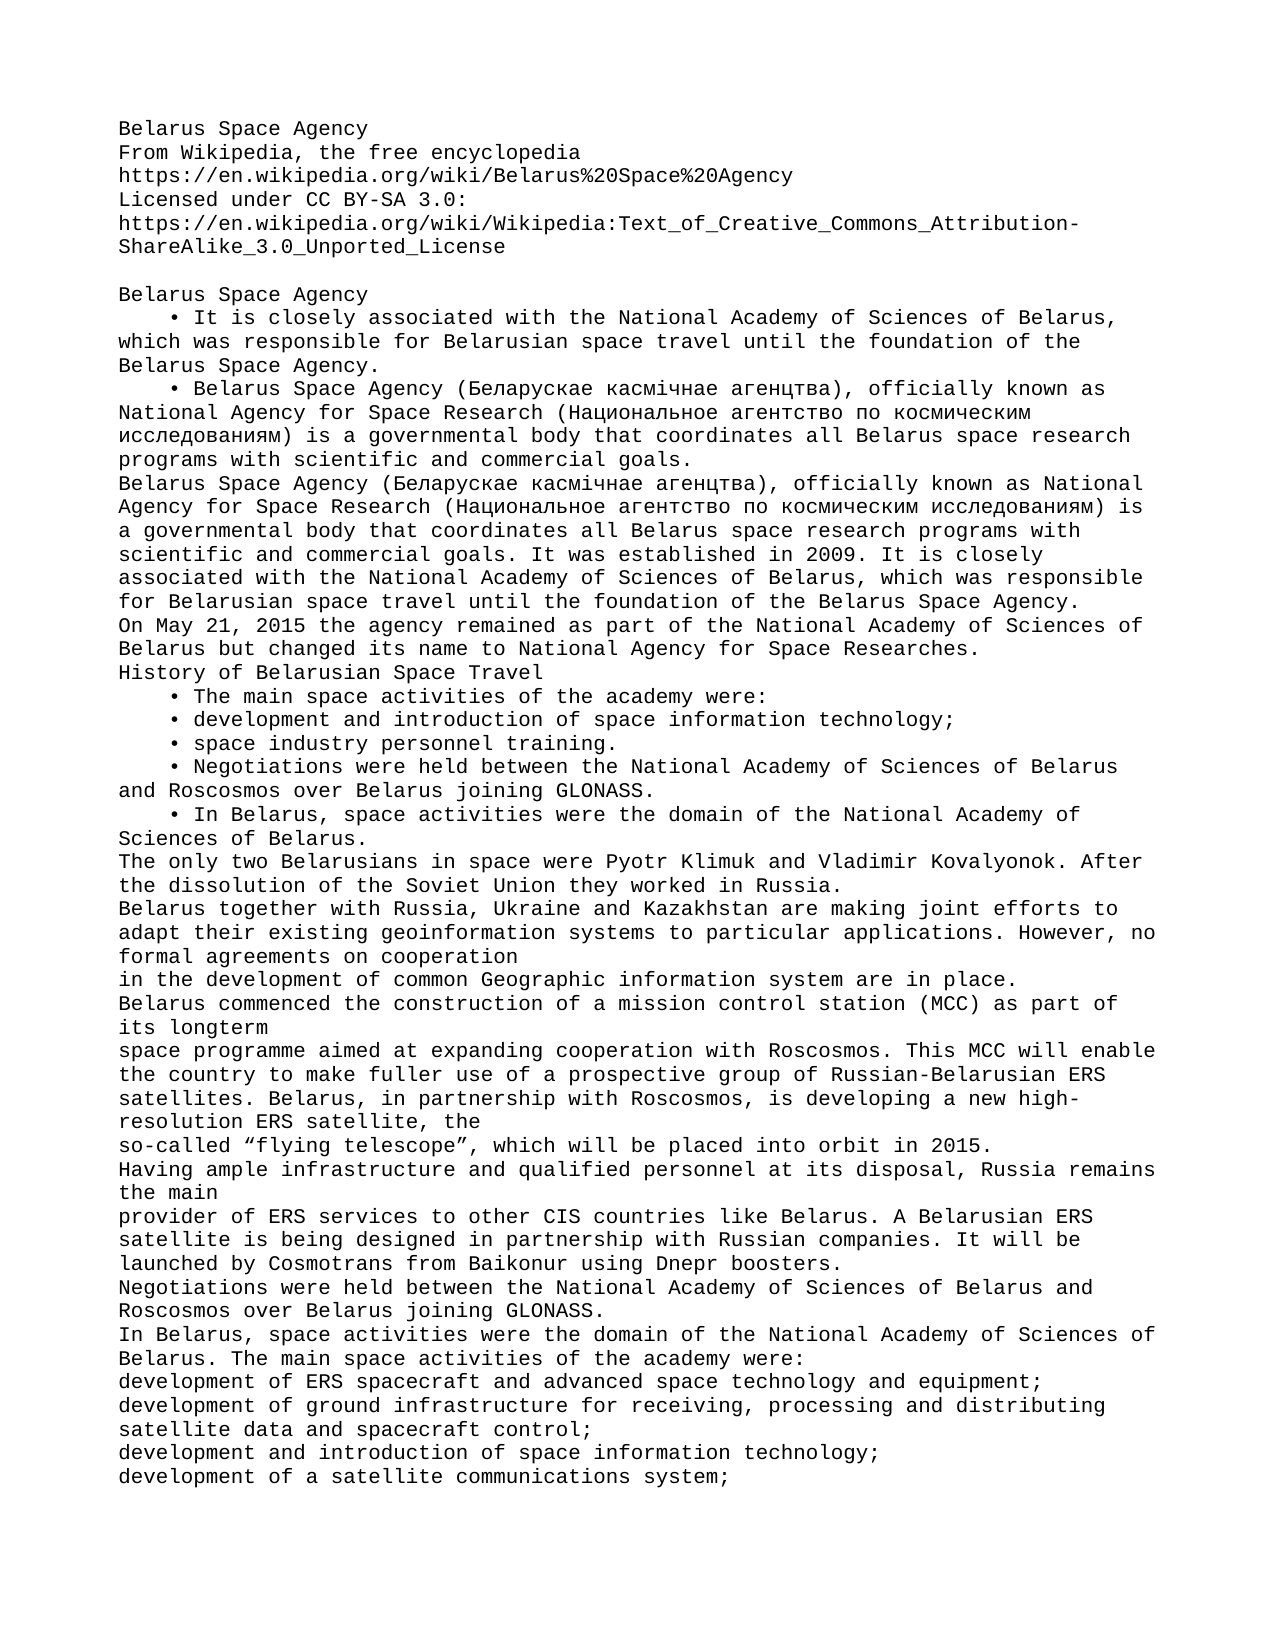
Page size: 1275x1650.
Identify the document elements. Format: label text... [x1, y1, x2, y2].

text • development and introduction of space information technology; [118, 709, 1157, 733]
text Belarus Space Agency [118, 284, 1157, 307]
text in the development of common Geographic information system are in place. [118, 969, 1157, 993]
text Negotiations were held between the National Academy of Sciences of Belarus and Roscosmos over Belarus joining GLONASS. [118, 1277, 1157, 1324]
text space programme aimed at expanding cooperation with Roscosmos. This MCC will enable [118, 1040, 1157, 1064]
text From Wikipedia, the free encyclopedia [118, 142, 1157, 165]
text • space industry personnel training. [118, 733, 1157, 757]
text On May 21, 2015 the agency remained as part of the National Academy of Sciences of Belarus but changed its name to National Agency for Space Researches. [118, 615, 1157, 662]
text development of a satellite communications system; [118, 1466, 1157, 1489]
text In Belarus, space activities were the domain of the National Academy of Sciences of Belarus. The main space activities of the academy were: [118, 1324, 1157, 1371]
text provider of ERS services to other CIS countries like Belarus. A Belarusian ERS satellite is being designed in partnership with Russian companies. It will be launched by Cosmotrans from Baikonur using Dnepr boosters. [118, 1206, 1157, 1277]
text https://en.wikipedia.org/wiki/Belarus%20Space%20Agency [118, 165, 1157, 189]
text • Belarus Space Agency (Беларускае касмічнае агенцтва), officially known as National Agency for Space Research (Национальное агентство по космическим исследованиям) is a governmental body that coordinates all Belarus space research programs with scientific and commercial goals. [118, 378, 1157, 473]
text development of ERS spacecraft and advanced space technology and equipment; [118, 1371, 1157, 1395]
text https://en.wikipedia.org/wiki/Wikipedia:Text_of_Creative_Commons_Attribution-ShareAlike_3.0_Unported_License [118, 213, 1157, 260]
text Belarus commenced the construction of a mission control station (MCC) as part of its longterm [118, 993, 1157, 1040]
text • In Belarus, space activities were the domain of the National Academy of Sciences of Belarus. [118, 804, 1157, 851]
text • Negotiations were held between the National Academy of Sciences of Belarus and Roscosmos over Belarus joining GLONASS. [118, 757, 1157, 804]
text The only two Belarusians in space were Pyotr Klimuk and Vladimir Kovalyonok. After the dissolution of the Soviet Union they worked in Russia. [118, 851, 1157, 898]
text • The main space activities of the academy were: [118, 686, 1157, 709]
text development of ground infrastructure for receiving, processing and distributing satellite data and spacecraft control; [118, 1395, 1157, 1442]
text History of Belarusian Space Travel [118, 662, 1157, 686]
text the country to make fuller use of a prospective group of Russian-Belarusian ERS satellites. Belarus, in partnership with Roscosmos, is developing a new high-resolution ERS satellite, the [118, 1064, 1157, 1135]
text Belarus together with Russia, Ukraine and Kazakhstan are making joint efforts to adapt their existing geoinformation systems to particular applications. However, no formal agreements on cooperation [118, 898, 1157, 969]
text Having ample infrastructure and qualified personnel at its disposal, Russia remains the main [118, 1158, 1157, 1206]
text development and introduction of space information technology; [118, 1442, 1157, 1466]
text Licensed under CC BY-SA 3.0: [118, 189, 1157, 213]
text so-called “flying telescope”, which will be placed into orbit in 2015. [118, 1135, 1157, 1158]
text Belarus Space Agency (Беларускае касмічнае агенцтва), officially known as National Agency for Space Research (Национальное агентство по космическим исследованиям) is a governmental body that coordinates all Belarus space research programs with scientific and commercial goals. It was established in 2009. It is closely associated with the National Academy of Sciences of Belarus, which was responsible for Belarusian space travel until the foundation of the Belarus Space Agency. [118, 473, 1157, 615]
text Belarus Space Agency [118, 118, 1157, 142]
text • It is closely associated with the National Academy of Sciences of Belarus, which was responsible for Belarusian space travel until the foundation of the Belarus Space Agency. [118, 307, 1157, 378]
